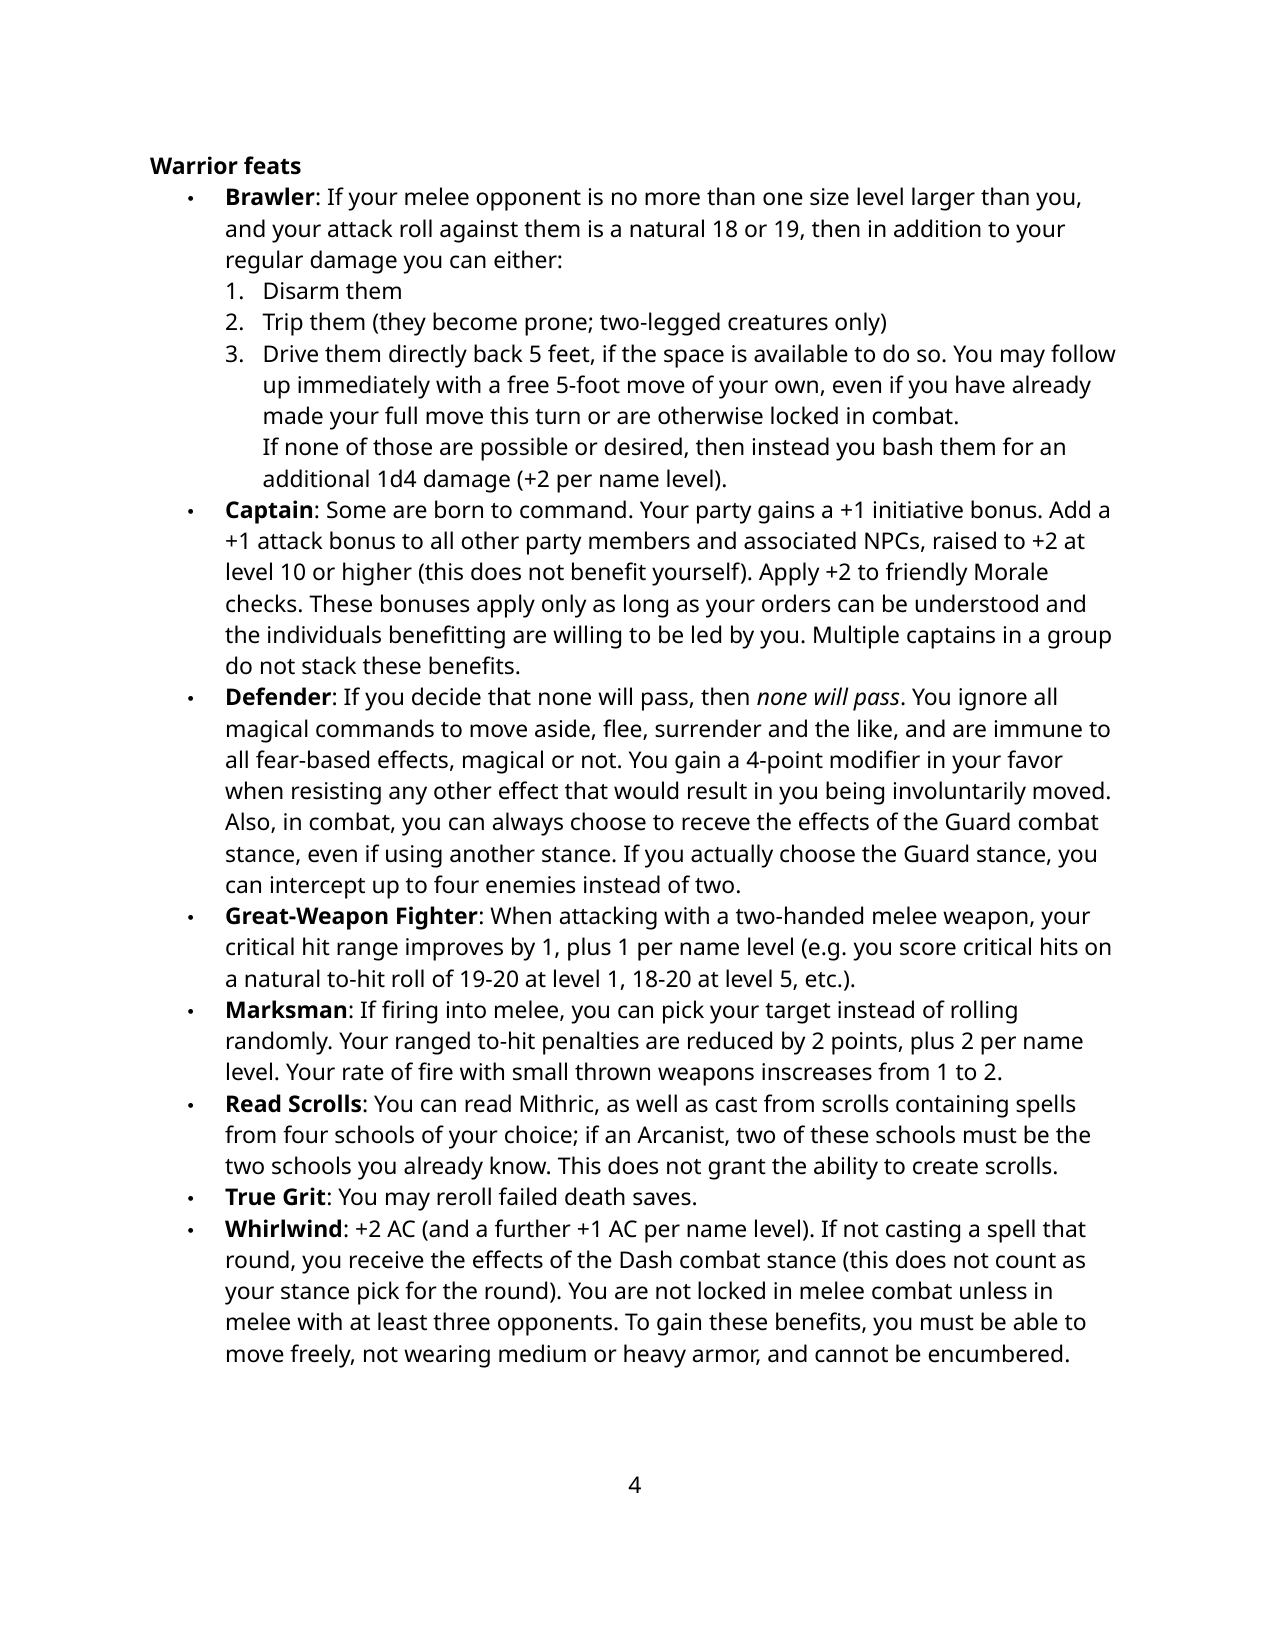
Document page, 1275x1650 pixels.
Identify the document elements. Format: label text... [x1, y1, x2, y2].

list Great-Weapon Fighter: When attacking with a two-handed melee weapon, your critical hit range improves by 1, plus 1 per name level (e.g. you score critical hits on a natural to-hit roll of 19-20 at level 1, 18-20 at level 5, etc.). [187, 900, 1125, 994]
list Marksman: If firing into melee, you can pick your target instead of rolling randomly. Your ranged to-hit penalties are reduced by 2 points, plus 2 per name level. Your rate of fire with small thrown weapons inscreases from 1 to 2. [187, 994, 1125, 1087]
list Disarm them [225, 275, 1125, 306]
list Brawler: If your melee opponent is no more than one size level larger than you, and your attack roll against them is a natural 18 or 19, then in addition to your regular damage you can either: [187, 181, 1125, 275]
list Drive them directly back 5 feet, if the space is available to do so. You may follow up immediately with a free 5-foot move of your own, even if you have already made your full move this turn or are otherwise locked in combat. If none of those are possible or desired, then instead you bash them for an additional 1d4 damage (+2 per name level). [225, 337, 1125, 494]
list Trip them (they become prone; two-legged creatures only) [225, 306, 1125, 337]
list Defender: If you decide that none will pass, then none will pass. You ignore all magical commands to move aside, flee, surrender and the like, and are immune to all fear-based effects, magical or not. You gain a 4-point modifier in your favor when resisting any other effect that would result in you being involuntarily moved. Also, in combat, you can always choose to receve the effects of the Guard combat stance, even if using another stance. If you actually choose the Guard stance, you can intercept up to four enemies instead of two. [187, 681, 1125, 900]
list Captain: Some are born to command. Your party gains a +1 initiative bonus. Add a +1 attack bonus to all other party members and associated NPCs, raised to +2 at level 10 or higher (this does not benefit yourself). Apply +2 to friendly Morale checks. These bonuses apply only as long as your orders can be understood and the individuals benefitting are willing to be led by you. Multiple captains in a group do not stack these benefits. [187, 494, 1125, 681]
list Read Scrolls: You can read Mithric, as well as cast from scrolls containing spells from four schools of your choice; if an Arcanist, two of these schools must be the two schools you already know. This does not grant the ability to create scrolls. [187, 1087, 1125, 1181]
list True Grit: You may reroll failed death saves. [187, 1181, 1125, 1212]
list Whirlwind: +2 AC (and a further +1 AC per name level). If not casting a spell that round, you receive the effects of the Dash combat stance (this does not count as your stance pick for the round). You are not locked in melee combat unless in melee with at least three opponents. To gain these benefits, you must be able to move freely, not wearing medium or heavy armor, and cannot be encumbered. [187, 1212, 1125, 1369]
subtitle Warrior feats [150, 150, 1125, 181]
